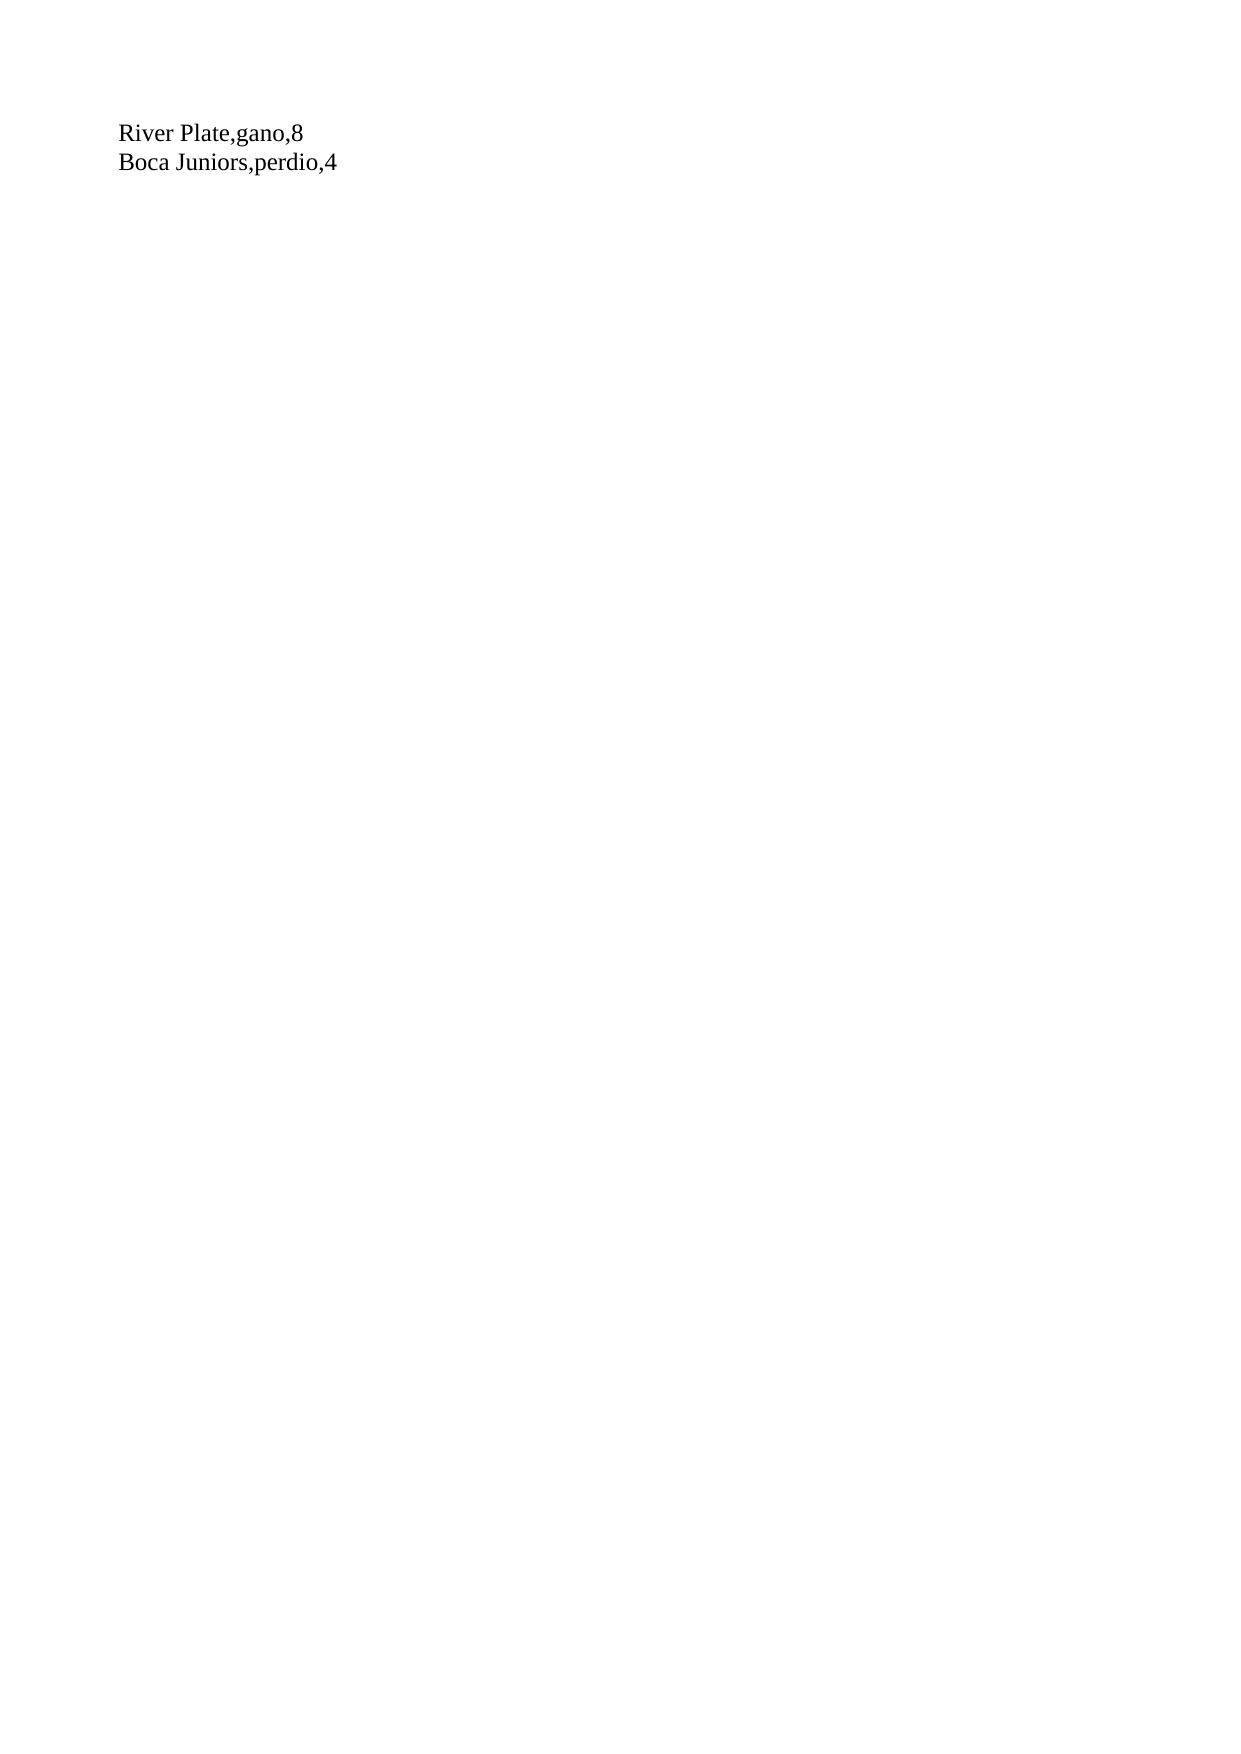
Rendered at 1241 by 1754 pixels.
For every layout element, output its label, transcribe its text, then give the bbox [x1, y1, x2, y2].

text Boca Juniors,perdio,4 [118, 147, 1122, 176]
text River Plate,gano,8 [118, 118, 1122, 147]
